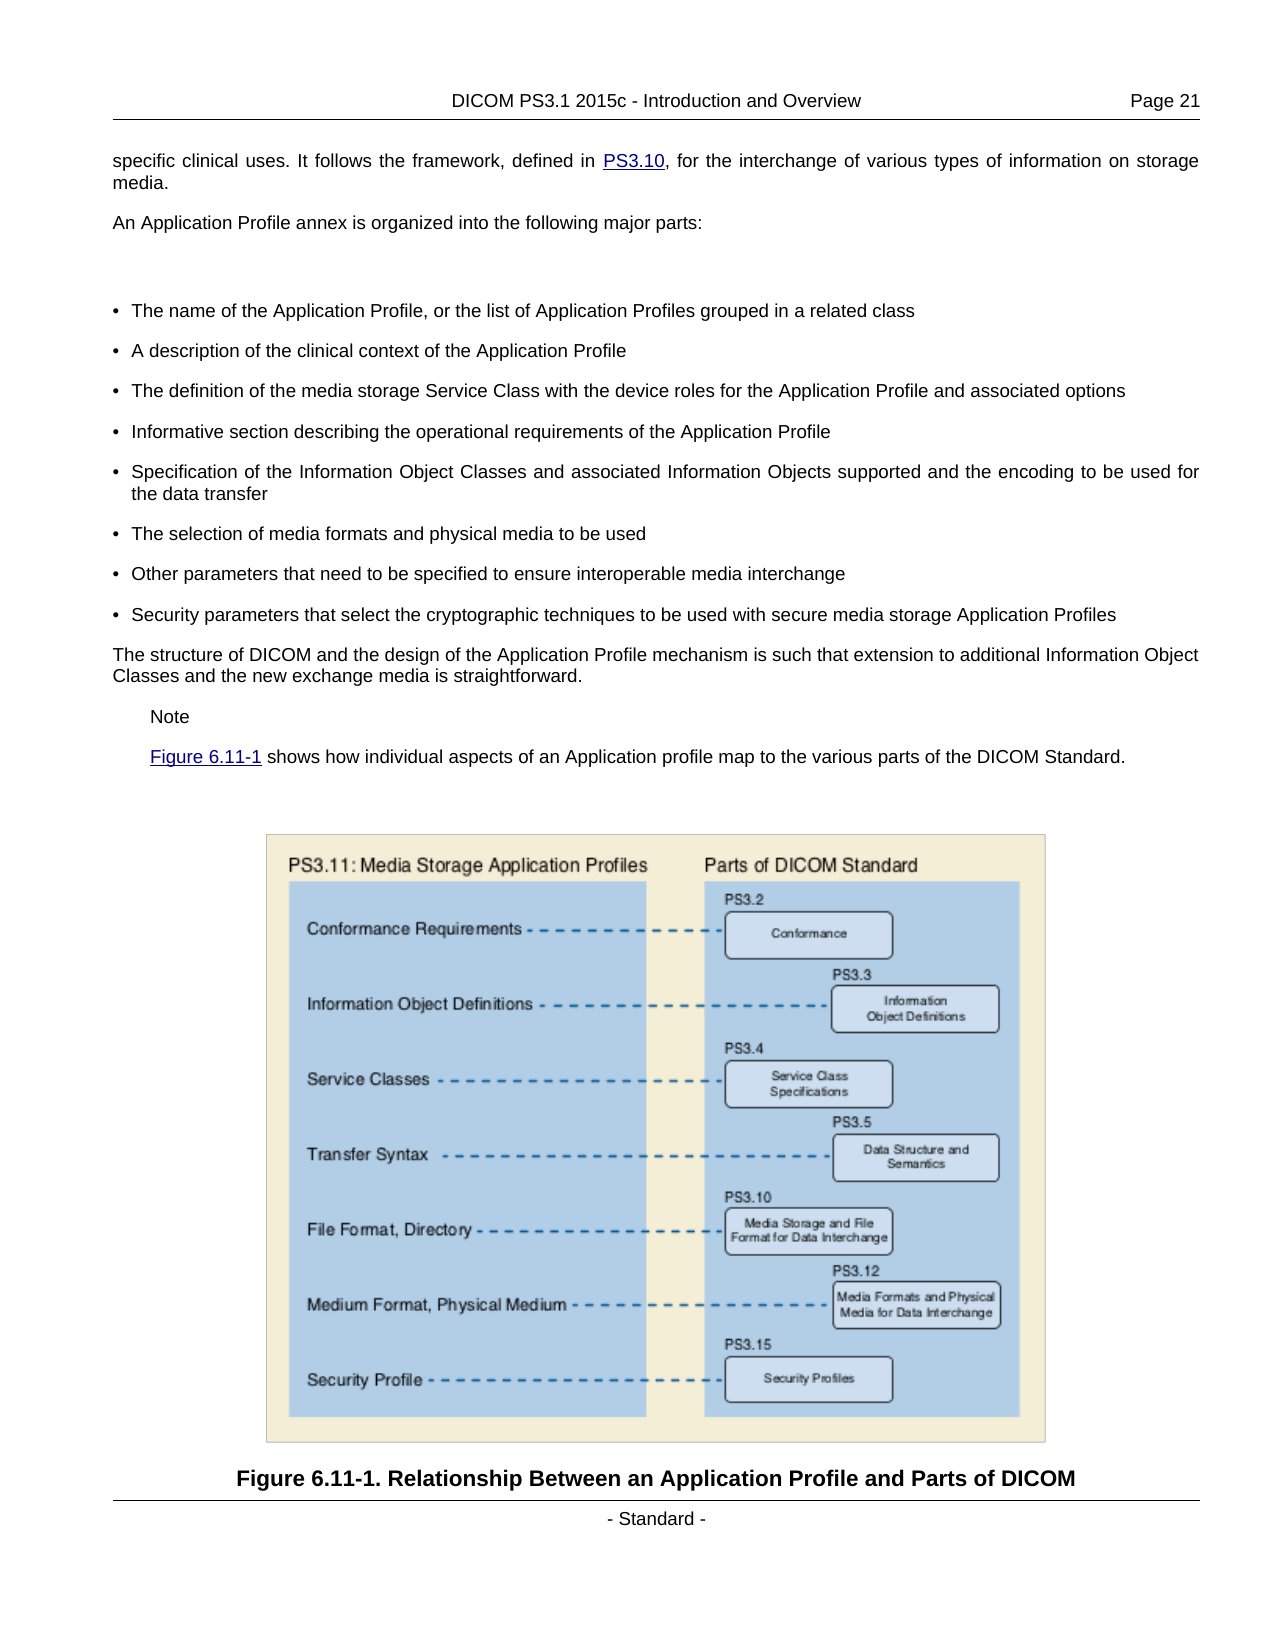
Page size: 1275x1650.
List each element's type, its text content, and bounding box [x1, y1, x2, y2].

text Figure 6.11-1. Relationship Between an Application Profile and Parts of DICOM [112, 1466, 1200, 1491]
text The structure of DICOM and the design of the Application Profile mechanism is such that extension to additional Information Object Classes and the new exchange media is straightforward. [112, 644, 1200, 687]
picture [265, 833, 1047, 1444]
text Note [150, 706, 1162, 727]
list Other parameters that need to be specified to ensure interoperable media interchange [112, 563, 1200, 585]
list Specification of the Information Object Classes and associated Information Objects supported and the encoding to be used for the data transfer [112, 461, 1200, 504]
text An Application Profile annex is organized into the following major parts: [112, 212, 1200, 233]
list The name of the Application Profile, or the list of Application Profiles grouped in a related class [112, 300, 1200, 321]
text Figure 6.11-1 shows how individual aspects of an Application profile map to the various parts of the DICOM Standard. [150, 746, 1162, 767]
list Informative section describing the operational requirements of the Application Profile [112, 421, 1200, 442]
text specific clinical uses. It follows the framework, defined in PS3.10, for the interchange of various types of information on storage media. [112, 150, 1200, 193]
list The definition of the media storage Service Class with the device roles for the Application Profile and associated options [112, 380, 1200, 402]
list A description of the clinical context of the Application Profile [112, 340, 1200, 362]
list Security parameters that select the cryptographic techniques to be used with secure media storage Application Profiles [112, 603, 1200, 625]
list The selection of media formats and physical media to be used [112, 523, 1200, 544]
